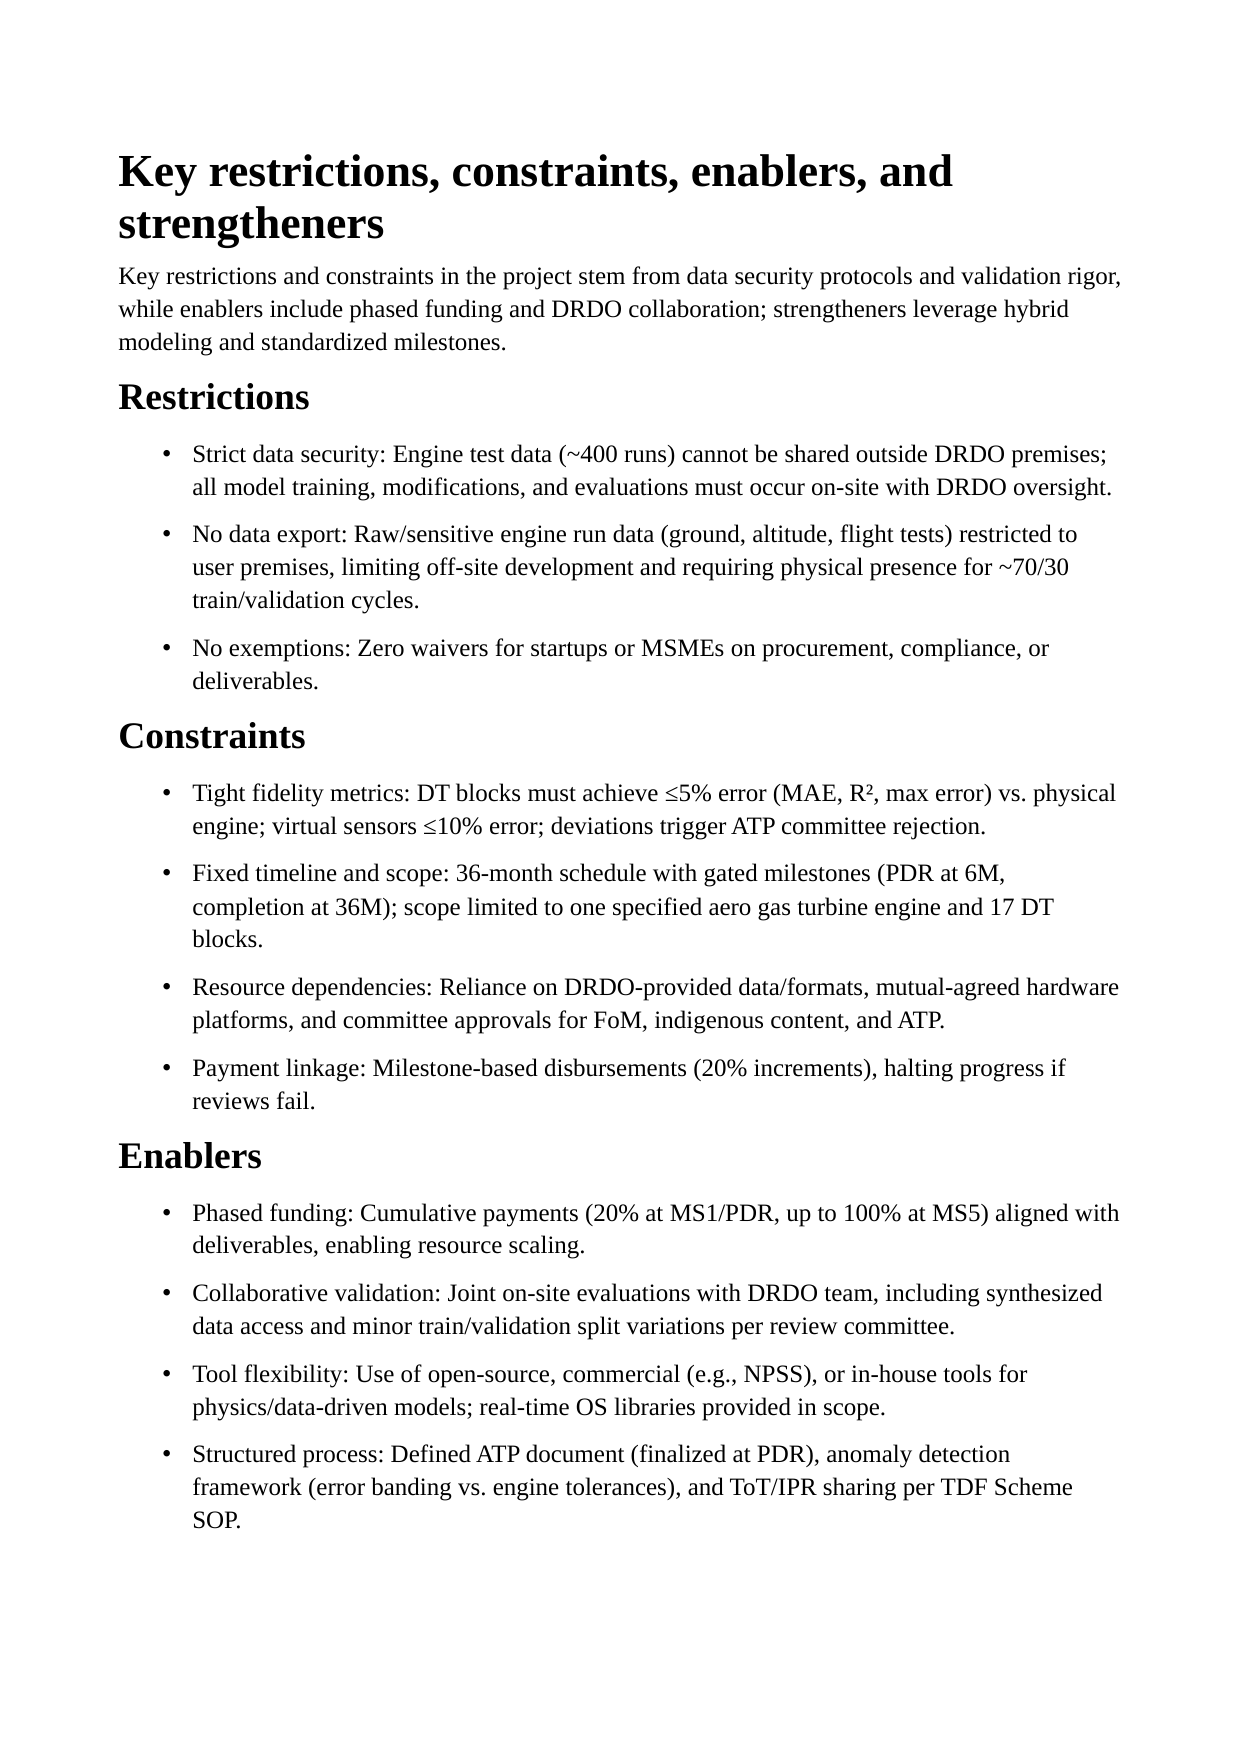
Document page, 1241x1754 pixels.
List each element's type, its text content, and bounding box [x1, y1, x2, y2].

text Key restrictions and constraints in the project stem from data security protocols and validation rigor, while enablers include phased funding and DRDO collaboration; strengtheners leverage hybrid modeling and standardized milestones. [118, 261, 1122, 356]
list Tool flexibility: Use of open-source, commercial (e.g., NPSS), or in-house tools for physics/data-driven models; real-time OS libraries provided in scope. [162, 1359, 1122, 1421]
list Phased funding: Cumulative payments (20% at MS1/PDR, up to 100% at MS5) aligned with deliverables, enabling resource scaling. [162, 1198, 1122, 1259]
list Fixed timeline and scope: 36-month schedule with gated milestones (PDR at 6M, completion at 36M); scope limited to one specified aero gas turbine engine and 17 DT blocks. [162, 858, 1122, 953]
subtitle Restrictions [118, 375, 1122, 418]
list Resource dependencies: Reliance on DRDO-provided data/formats, mutual-agreed hardware platforms, and committee approvals for FoM, indigenous content, and ATP. [162, 972, 1122, 1034]
list Payment linkage: Milestone-based disbursements (20% increments), halting progress if reviews fail. [162, 1053, 1122, 1114]
list No data export: Raw/sensitive engine run data (ground, altitude, flight tests) restricted to user premises, limiting off-site development and requiring physical presence for ~70/30 train/validation cycles. [162, 519, 1122, 614]
list Structured process: Defined ATP document (finalized at PDR), anomaly detection framework (error banding vs. engine tolerances), and ToT/IPR sharing per TDF Scheme SOP. [162, 1439, 1122, 1534]
list Strict data security: Engine test data (~400 runs) cannot be shared outside DRDO premises; all model training, modifications, and evaluations must occur on-site with DRDO oversight. [162, 439, 1122, 501]
list No exemptions: Zero waivers for startups or MSMEs on procurement, compliance, or deliverables. [162, 633, 1122, 695]
subtitle Enablers [118, 1133, 1122, 1177]
list Tight fidelity metrics: DT blocks must achieve ≤5% error (MAE, R², max error) vs. physical engine; virtual sensors ≤10% error; deviations trigger ATP committee rejection. [162, 778, 1122, 840]
subtitle Key restrictions, constraints, enablers, and strengtheners [118, 143, 1122, 248]
subtitle Constraints [118, 714, 1122, 757]
list Collaborative validation: Joint on-site evaluations with DRDO team, including synthesized data access and minor train/validation split variations per review committee. [162, 1278, 1122, 1340]
